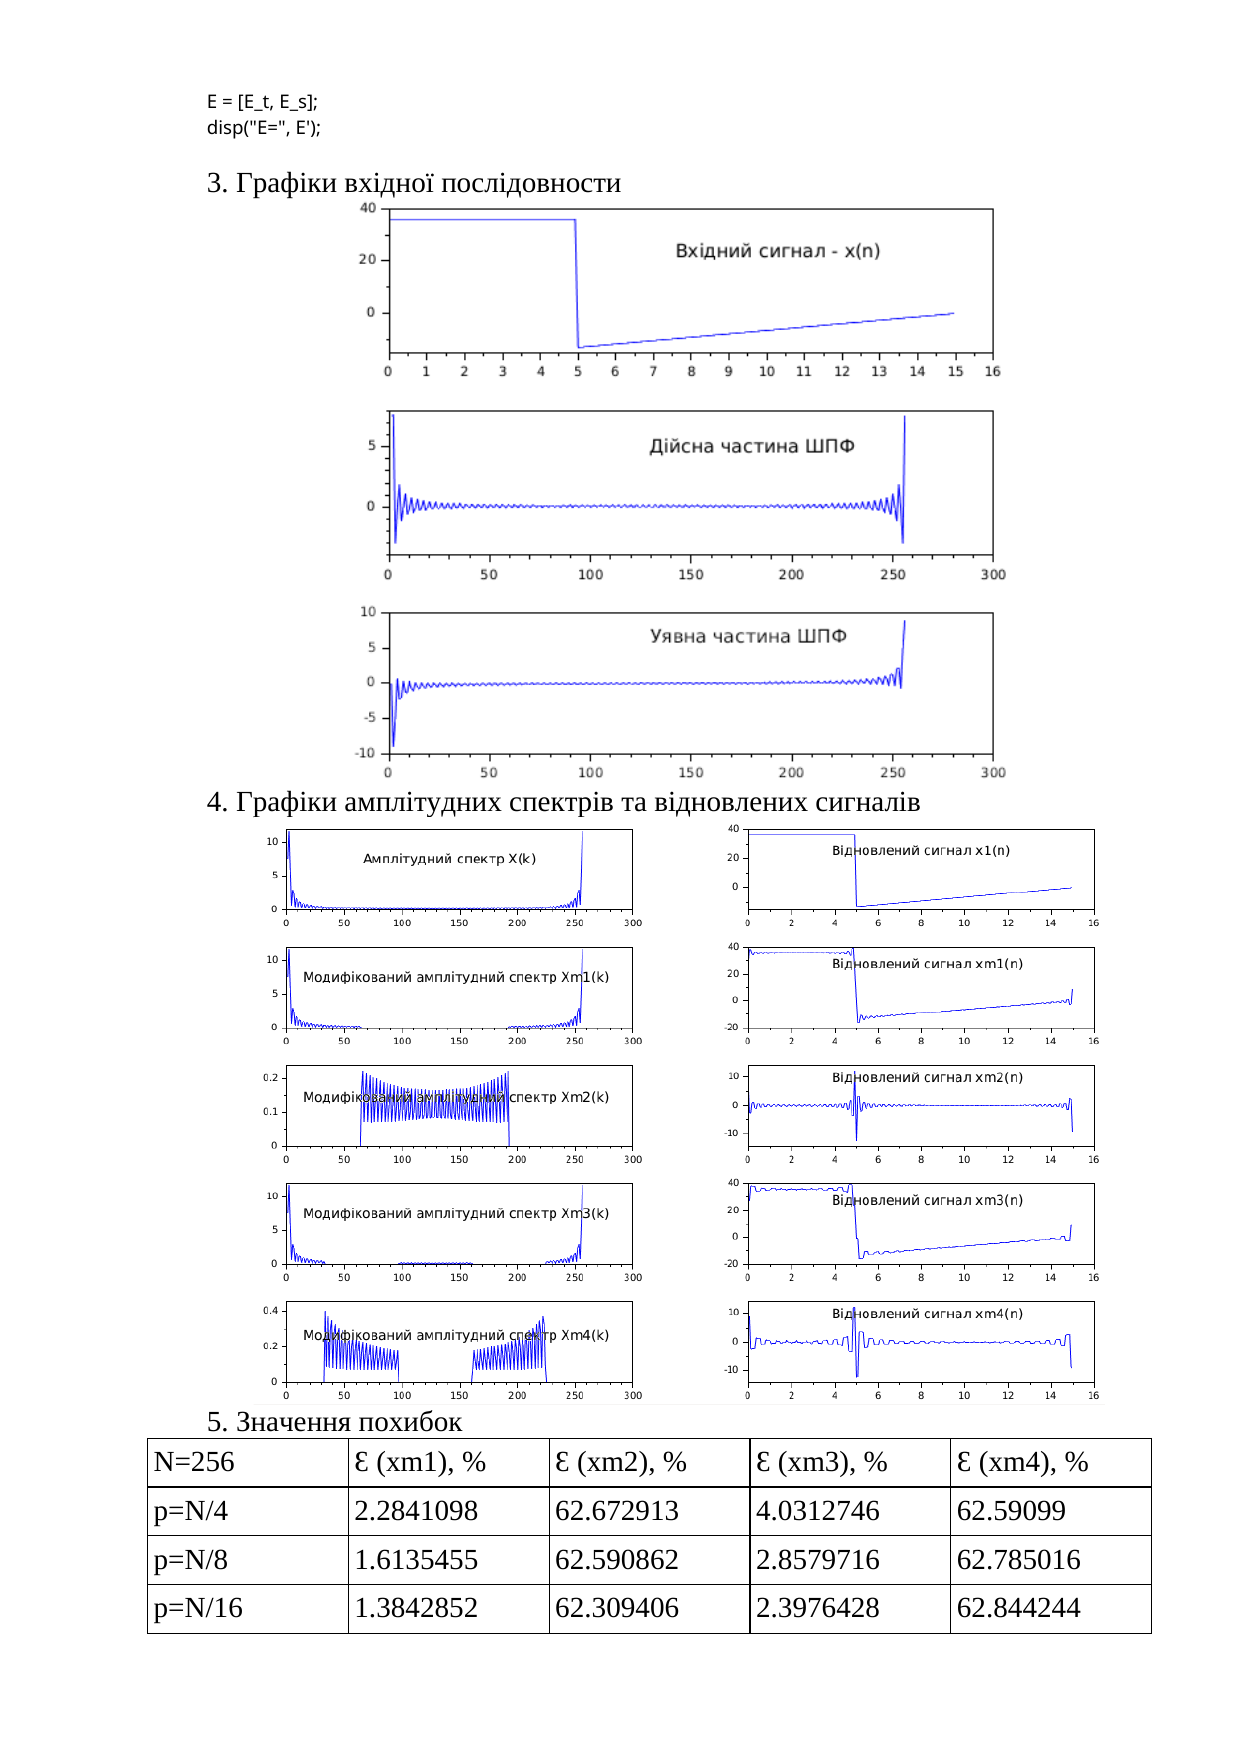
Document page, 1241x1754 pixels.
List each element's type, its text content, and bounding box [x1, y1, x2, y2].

table_cell p=N/8 [148, 1536, 348, 1584]
picture [253, 817, 1105, 1405]
table_cell 62.59099 [951, 1488, 1151, 1535]
table_cell 1.6135455 [349, 1536, 549, 1584]
table_cell 62.309406 [550, 1585, 749, 1632]
picture [335, 198, 1023, 784]
subtitle disp("E=", E'); [148, 114, 1152, 139]
table_cell p=N/16 [148, 1585, 348, 1632]
table_cell 2.3976428 [751, 1585, 950, 1632]
table_cell 2.8579716 [751, 1536, 950, 1584]
table_cell 2.2841098 [349, 1488, 549, 1535]
table_header Ɛ (xm1), % [349, 1439, 549, 1486]
table_cell 62.785016 [951, 1536, 1151, 1584]
subtitle 4. Графіки амплітудних спектрів та відновлених сигналів [148, 784, 1152, 818]
subtitle E = [E_t, E_s]; [148, 88, 1152, 114]
table_header Ɛ (xm4), % [951, 1439, 1151, 1486]
subtitle 5. Значення похибок [148, 1404, 1152, 1438]
table_cell 1.3842852 [349, 1585, 549, 1632]
table_cell 62.672913 [550, 1488, 749, 1535]
subtitle 3. Графіки вхідної послідовности [148, 165, 1152, 199]
table_cell p=N/4 [148, 1488, 348, 1535]
table_cell 62.844244 [951, 1585, 1151, 1632]
table_header N=256 [148, 1439, 348, 1486]
table_header Ɛ (xm2), % [550, 1439, 749, 1486]
table_cell 62.590862 [550, 1536, 749, 1584]
table_cell 4.0312746 [751, 1488, 950, 1535]
table_header Ɛ (xm3), % [751, 1439, 950, 1486]
